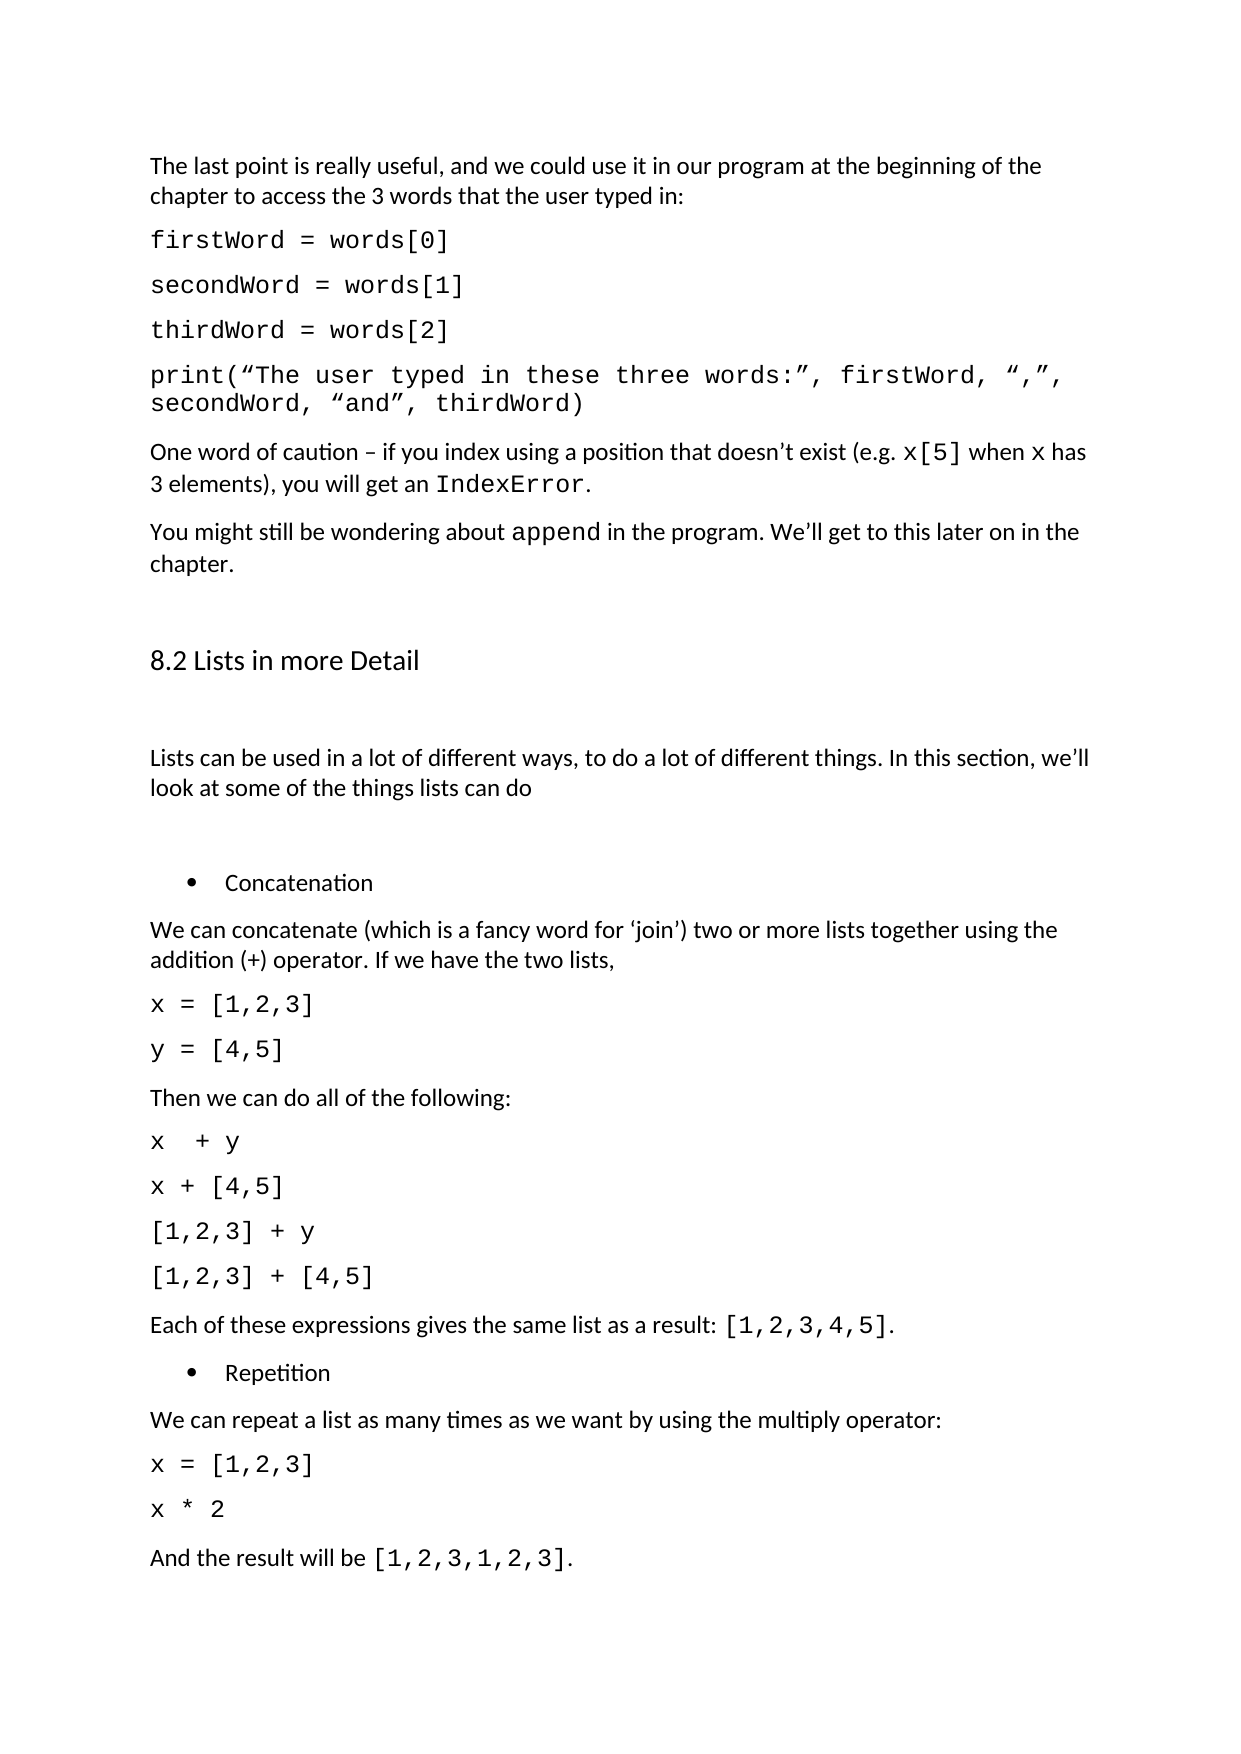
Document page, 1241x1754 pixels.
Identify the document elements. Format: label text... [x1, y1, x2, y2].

text Each of these expressions gives the same list as a result: [1,2,3,4,5]. [150, 1309, 1090, 1341]
list Repetition [187, 1357, 1090, 1388]
text thirdWord = words[2] [150, 318, 1090, 346]
text The last point is really useful, and we could use it in our program at the beginning of the chapter to access the 3 words that the user typed in: [150, 150, 1090, 211]
text We can concatenate (which is a fancy word for ‘join’) two or more lists together using the addition (+) operator. If we have the two lists, [150, 914, 1090, 975]
text x = [1,2,3] [150, 992, 1090, 1020]
text firstWord = words[0] [150, 228, 1090, 256]
list Concatenation [187, 867, 1090, 897]
text x * 2 [150, 1497, 1090, 1525]
text x + [4,5] [150, 1174, 1090, 1202]
text One word of caution – if you index using a position that doesn’t exist (e.g. x[5] when x has 3 elements), you will get an IndexError. [150, 436, 1090, 499]
text You might still be wondering about append in the program. We’ll get to this later on in the chapter. [150, 516, 1090, 578]
text x + y [150, 1129, 1090, 1157]
text [1,2,3] + [4,5] [150, 1264, 1090, 1292]
text 8.2 Lists in more Detail [150, 642, 1090, 678]
text secondWord = words[1] [150, 273, 1090, 301]
text x = [1,2,3] [150, 1452, 1090, 1480]
text We can repeat a list as many times as we want by using the multiply operator: [150, 1404, 1090, 1435]
text [1,2,3] + y [150, 1219, 1090, 1247]
text print(“The user typed in these three words:”, firstWord, “,”, secondWord, “and”, thirdWord) [150, 363, 1090, 419]
text And the result will be [1,2,3,1,2,3]. [150, 1542, 1090, 1573]
text Then we can do all of the following: [150, 1082, 1090, 1112]
text y = [4,5] [150, 1037, 1090, 1065]
text Lists can be used in a lot of different ways, to do a lot of different things. In this section, we’ll look at some of the things lists can do [150, 742, 1090, 803]
